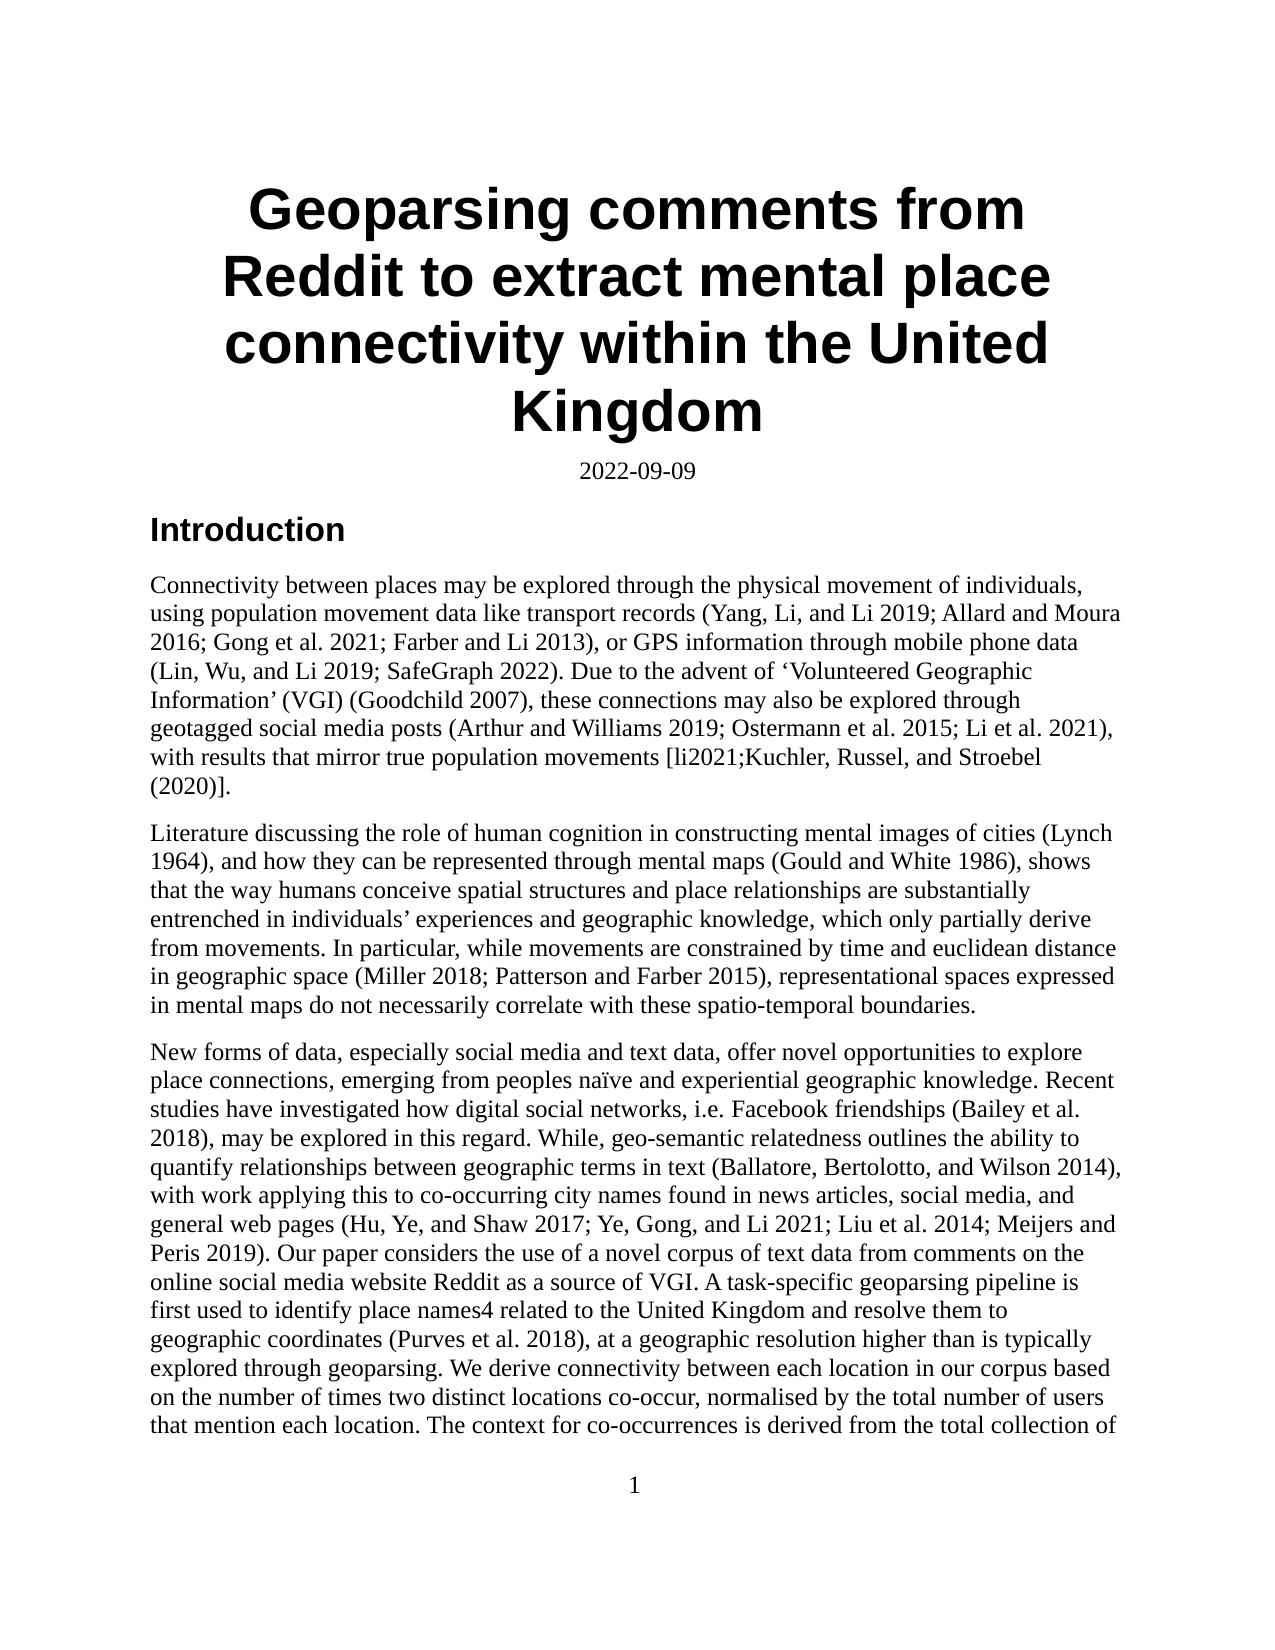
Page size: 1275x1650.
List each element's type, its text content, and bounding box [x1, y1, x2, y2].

title Geoparsing comments from Reddit to extract mental place connectivity within the United Kingdom [150, 175, 1125, 443]
text New forms of data, especially social media and text data, offer novel opportunities to explore place connections, emerging from peoples naïve and experiential geographic knowledge. Recent studies have investigated how digital social networks, i.e. Facebook friendships (Bailey et al. 2018), may be explored in this regard. While, geo-semantic relatedness outlines the ability to quantify relationships between geographic terms in text (Ballatore, Bertolotto, and Wilson 2014), with work applying this to co-occurring city names found in news articles, social media, and general web pages (Hu, Ye, and Shaw 2017; Ye, Gong, and Li 2021; Liu et al. 2014; Meijers and Peris 2019). Our paper considers the use of a novel corpus of text data from comments on the online social media website Reddit as a source of VGI. A task-specific geoparsing pipeline is first used to identify place names4 related to the United Kingdom and resolve them to geographic coordinates (Purves et al. 2018), at a geographic resolution higher than is typically explored through geoparsing. We derive connectivity between each location in our corpus based on the number of times two distinct locations co-occur, normalised by the total number of users that mention each location. The context for co-occurrences is derived from the total collection of [150, 1037, 1125, 1439]
text Connectivity between places may be explored through the physical movement of individuals, using population movement data like transport records (Yang, Li, and Li 2019; Allard and Moura 2016; Gong et al. 2021; Farber and Li 2013), or GPS information through mobile phone data (Lin, Wu, and Li 2019; SafeGraph 2022). Due to the advent of ‘Volunteered Geographic Information’ (VGI) (Goodchild 2007), these connections may also be explored through geotagged social media posts (Arthur and Williams 2019; Ostermann et al. 2015; Li et al. 2021), with results that mirror true population movements [li2021;Kuchler, Russel, and Stroebel (2020)]. [150, 570, 1125, 800]
subtitle Introduction [150, 509, 1125, 548]
text Literature discussing the role of human cognition in constructing mental images of cities (Lynch 1964), and how they can be represented through mental maps (Gould and White 1986), shows that the way humans conceive spatial structures and place relationships are substantially entrenched in individuals’ experiences and geographic knowledge, which only partially derive from movements. In particular, while movements are constrained by time and euclidean distance in geographic space (Miller 2018; Patterson and Farber 2015), representational spaces expressed in mental maps do not necessarily correlate with these spatio-temporal boundaries. [150, 818, 1125, 1019]
text 2022-09-09 [150, 456, 1125, 484]
